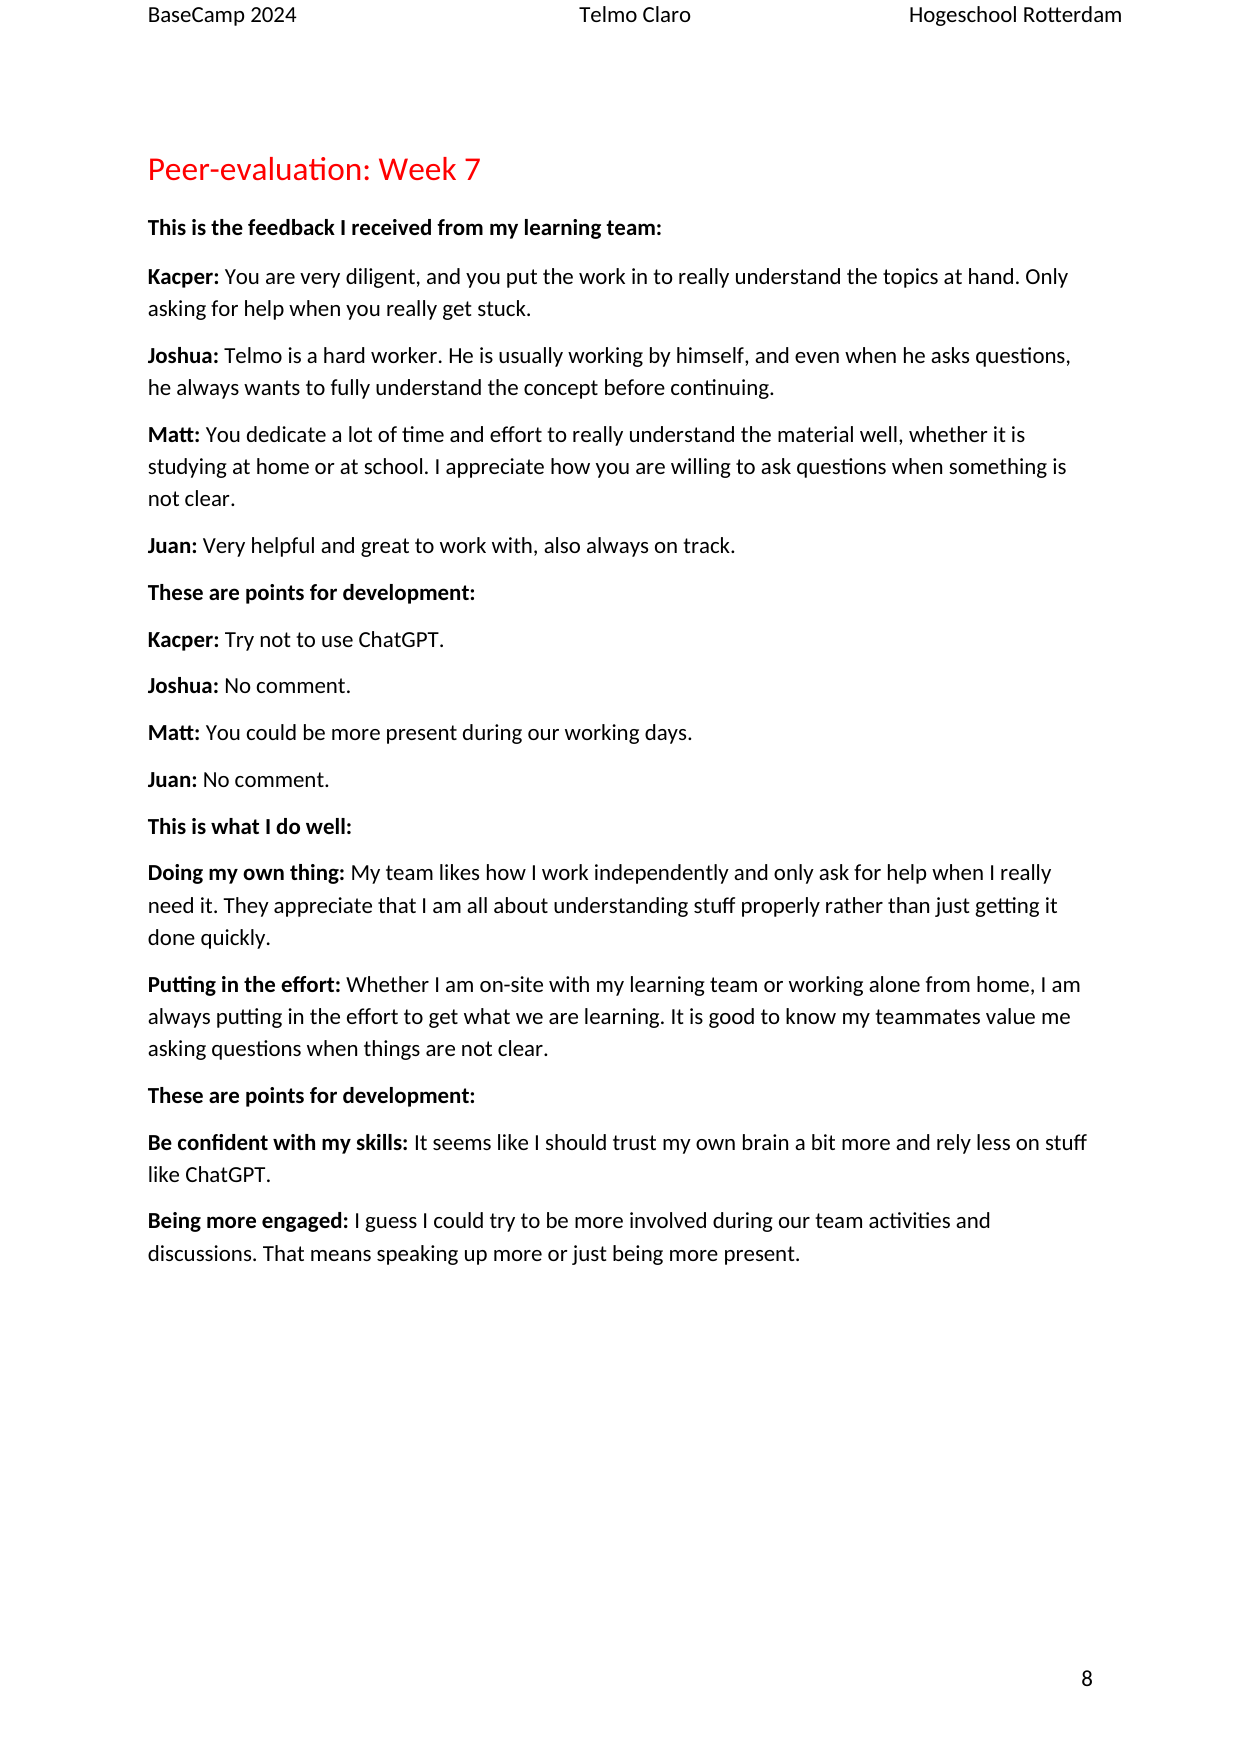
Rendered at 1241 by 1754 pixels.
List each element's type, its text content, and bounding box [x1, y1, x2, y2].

text This is what I do well: [148, 812, 1093, 840]
text Kacper: Try not to use ChatGPT. [148, 625, 1093, 653]
text Putting in the effort: Whether I am on-site with my learning team or working alone from home, I am always putting in the effort to get what we are learning. It is good to know my teammates value me asking questions when things are not clear. [148, 970, 1093, 1062]
text Juan: No comment. [148, 765, 1093, 793]
text Doing my own thing: My team likes how I work independently and only ask for help when I really need it. They appreciate that I am all about understanding stuff properly rather than just getting it done quickly. [148, 858, 1093, 951]
text This is the feedback I received from my learning team: [148, 213, 1093, 241]
text Joshua: Telmo is a hard worker. He is usually working by himself, and even when he asks questions, he always wants to fully understand the concept before continuing. [148, 341, 1093, 401]
subtitle Peer-evaluation: Week 7 [148, 148, 1093, 188]
text These are points for development: [148, 578, 1093, 606]
text Being more engaged: I guess I could try to be more involved during our team activities and discussions. That means speaking up more or just being more present. [148, 1207, 1093, 1267]
text These are points for development: [148, 1081, 1093, 1109]
text Joshua: No comment. [148, 671, 1093, 699]
text Matt: You could be more present during our working days. [148, 718, 1093, 746]
text Be confident with my skills: It seems like I should trust my own brain a bit more and rely less on stuff like ChatGPT. [148, 1128, 1093, 1188]
text Kacper: You are very diligent, and you put the work in to really understand the topics at hand. Only asking for help when you really get stuck. [148, 262, 1093, 322]
text Matt: You dedicate a lot of time and effort to really understand the material well, whether it is studying at home or at school. I appreciate how you are willing to ask questions when something is not clear. [148, 420, 1093, 512]
text Juan: Very helpful and great to work with, also always on track. [148, 531, 1093, 559]
